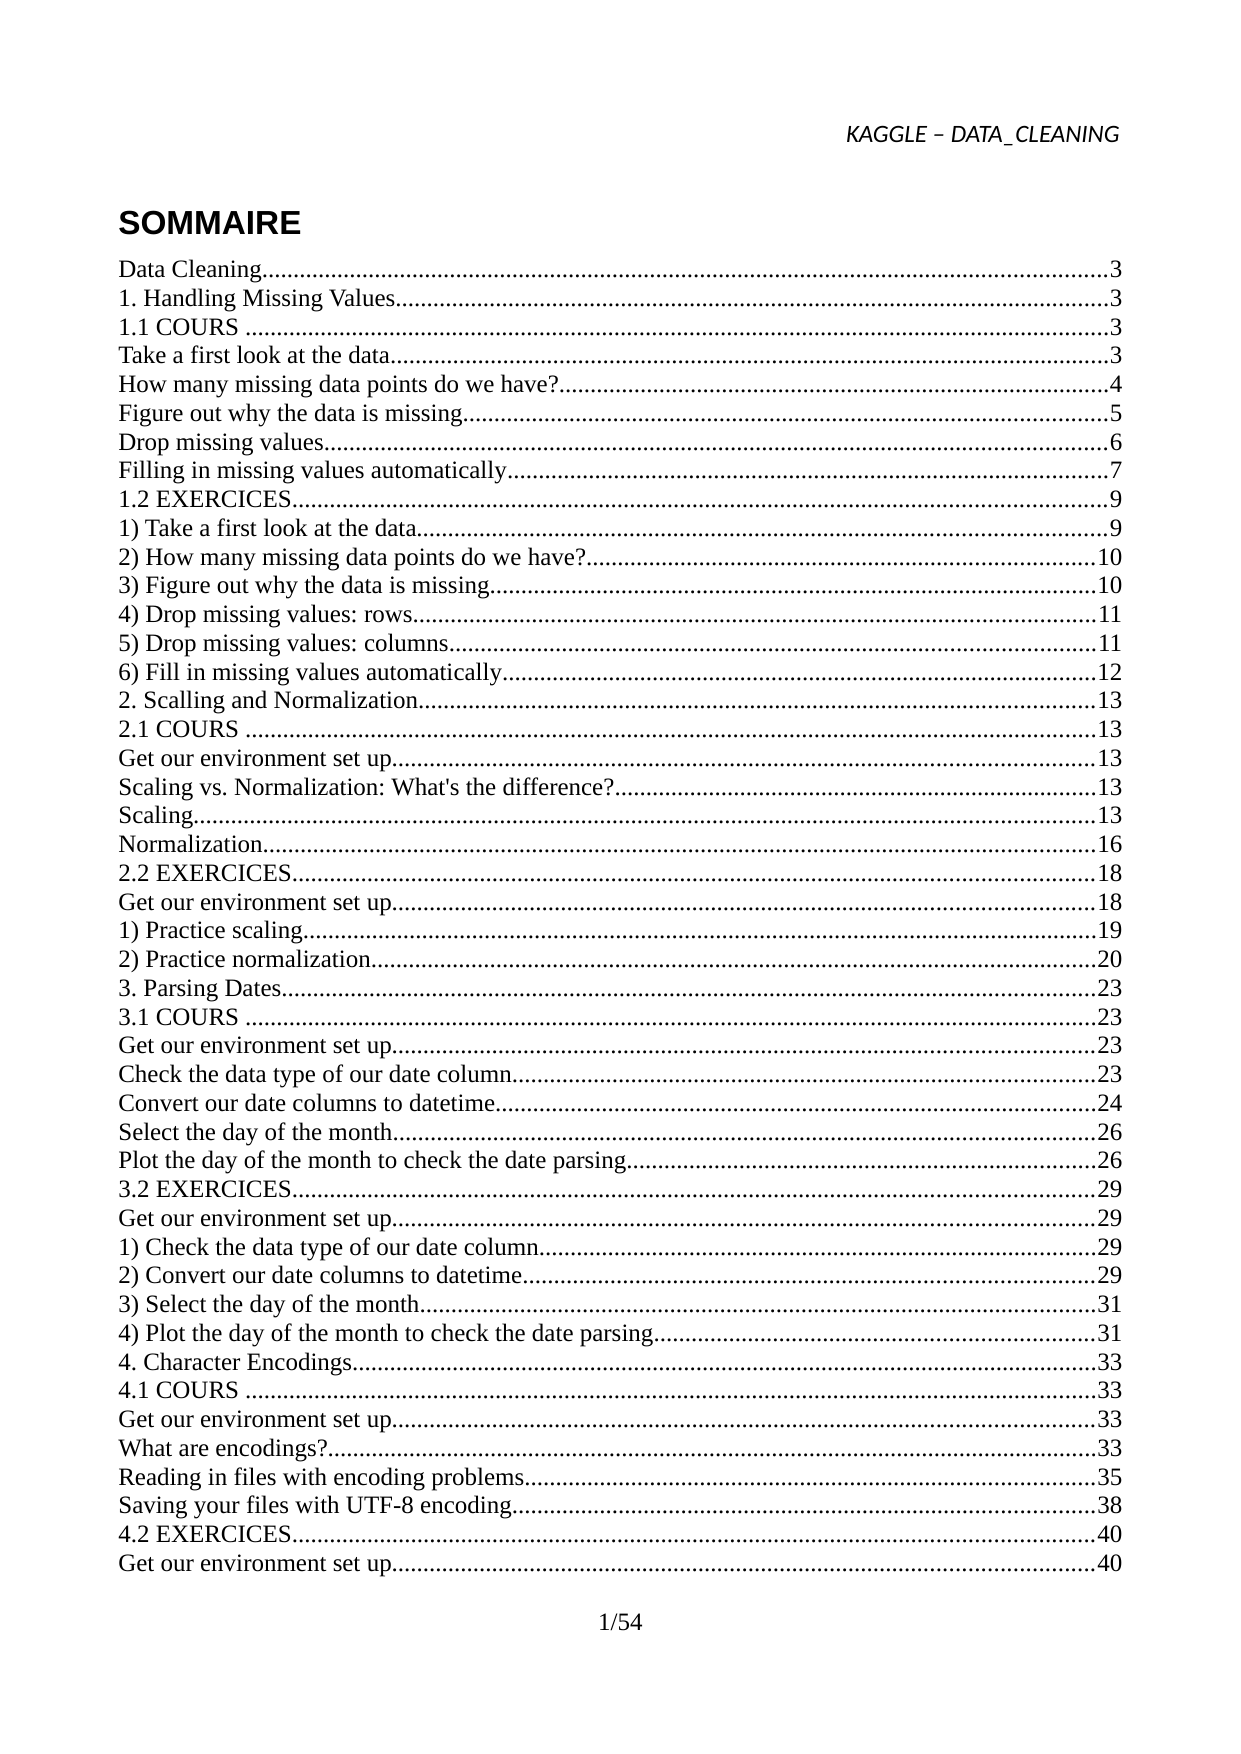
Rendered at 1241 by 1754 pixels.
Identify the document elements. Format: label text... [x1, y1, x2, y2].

text Get our environment set up 18 [118, 887, 1122, 915]
text 1.1 COURS 3 [118, 312, 1122, 340]
text 1. Handling Missing Values 3 [118, 283, 1122, 312]
text 4) Drop missing values: rows 11 [118, 599, 1122, 628]
subtitle SOMMAIRE [118, 203, 1122, 242]
text 3) Select the day of the month 31 [118, 1289, 1122, 1318]
text Reading in files with encoding problems 35 [118, 1462, 1122, 1490]
text 2) Convert our date columns to datetime 29 [118, 1260, 1122, 1289]
text Filling in missing values automatically 7 [118, 455, 1122, 484]
text 4.2 EXERCICES 40 [118, 1519, 1122, 1548]
text 4) Plot the day of the month to check the date parsing 31 [118, 1318, 1122, 1347]
text Get our environment set up 40 [118, 1548, 1122, 1577]
text Data Cleaning 3 [118, 254, 1122, 283]
text Drop missing values 6 [118, 427, 1122, 455]
text Scaling vs. Normalization: What's the difference? 13 [118, 772, 1122, 800]
text What are encodings? 33 [118, 1433, 1122, 1462]
text 2) How many missing data points do we have? 10 [118, 542, 1122, 570]
text 1.2 EXERCICES 9 [118, 484, 1122, 513]
text 2.2 EXERCICES 18 [118, 858, 1122, 887]
text Select the day of the month 26 [118, 1117, 1122, 1145]
text How many missing data points do we have? 4 [118, 369, 1122, 398]
text 3.2 EXERCICES 29 [118, 1174, 1122, 1203]
text 5) Drop missing values: columns 11 [118, 628, 1122, 657]
text Plot the day of the month to check the date parsing 26 [118, 1145, 1122, 1174]
text Get our environment set up 29 [118, 1203, 1122, 1232]
text 4. Character Encodings 33 [118, 1347, 1122, 1375]
text 1) Practice scaling 19 [118, 915, 1122, 944]
text Get our environment set up 23 [118, 1030, 1122, 1059]
text 3.1 COURS 23 [118, 1002, 1122, 1030]
text Take a first look at the data 3 [118, 340, 1122, 369]
text 1) Check the data type of our date column 29 [118, 1232, 1122, 1260]
text Convert our date columns to datetime 24 [118, 1088, 1122, 1117]
text Scaling 13 [118, 800, 1122, 829]
text 3) Figure out why the data is missing 10 [118, 570, 1122, 599]
text 1) Take a first look at the data 9 [118, 513, 1122, 542]
text Normalization 16 [118, 829, 1122, 858]
text Get our environment set up 13 [118, 743, 1122, 772]
text 4.1 COURS 33 [118, 1375, 1122, 1404]
text 2) Practice normalization 20 [118, 944, 1122, 973]
text Saving your files with UTF-8 encoding 38 [118, 1490, 1122, 1519]
text 2.1 COURS 13 [118, 714, 1122, 743]
text Check the data type of our date column 23 [118, 1059, 1122, 1088]
text 2. Scalling and Normalization 13 [118, 685, 1122, 714]
text 3. Parsing Dates 23 [118, 973, 1122, 1002]
text Get our environment set up 33 [118, 1404, 1122, 1433]
text Figure out why the data is missing 5 [118, 398, 1122, 427]
text 6) Fill in missing values automatically 12 [118, 657, 1122, 685]
